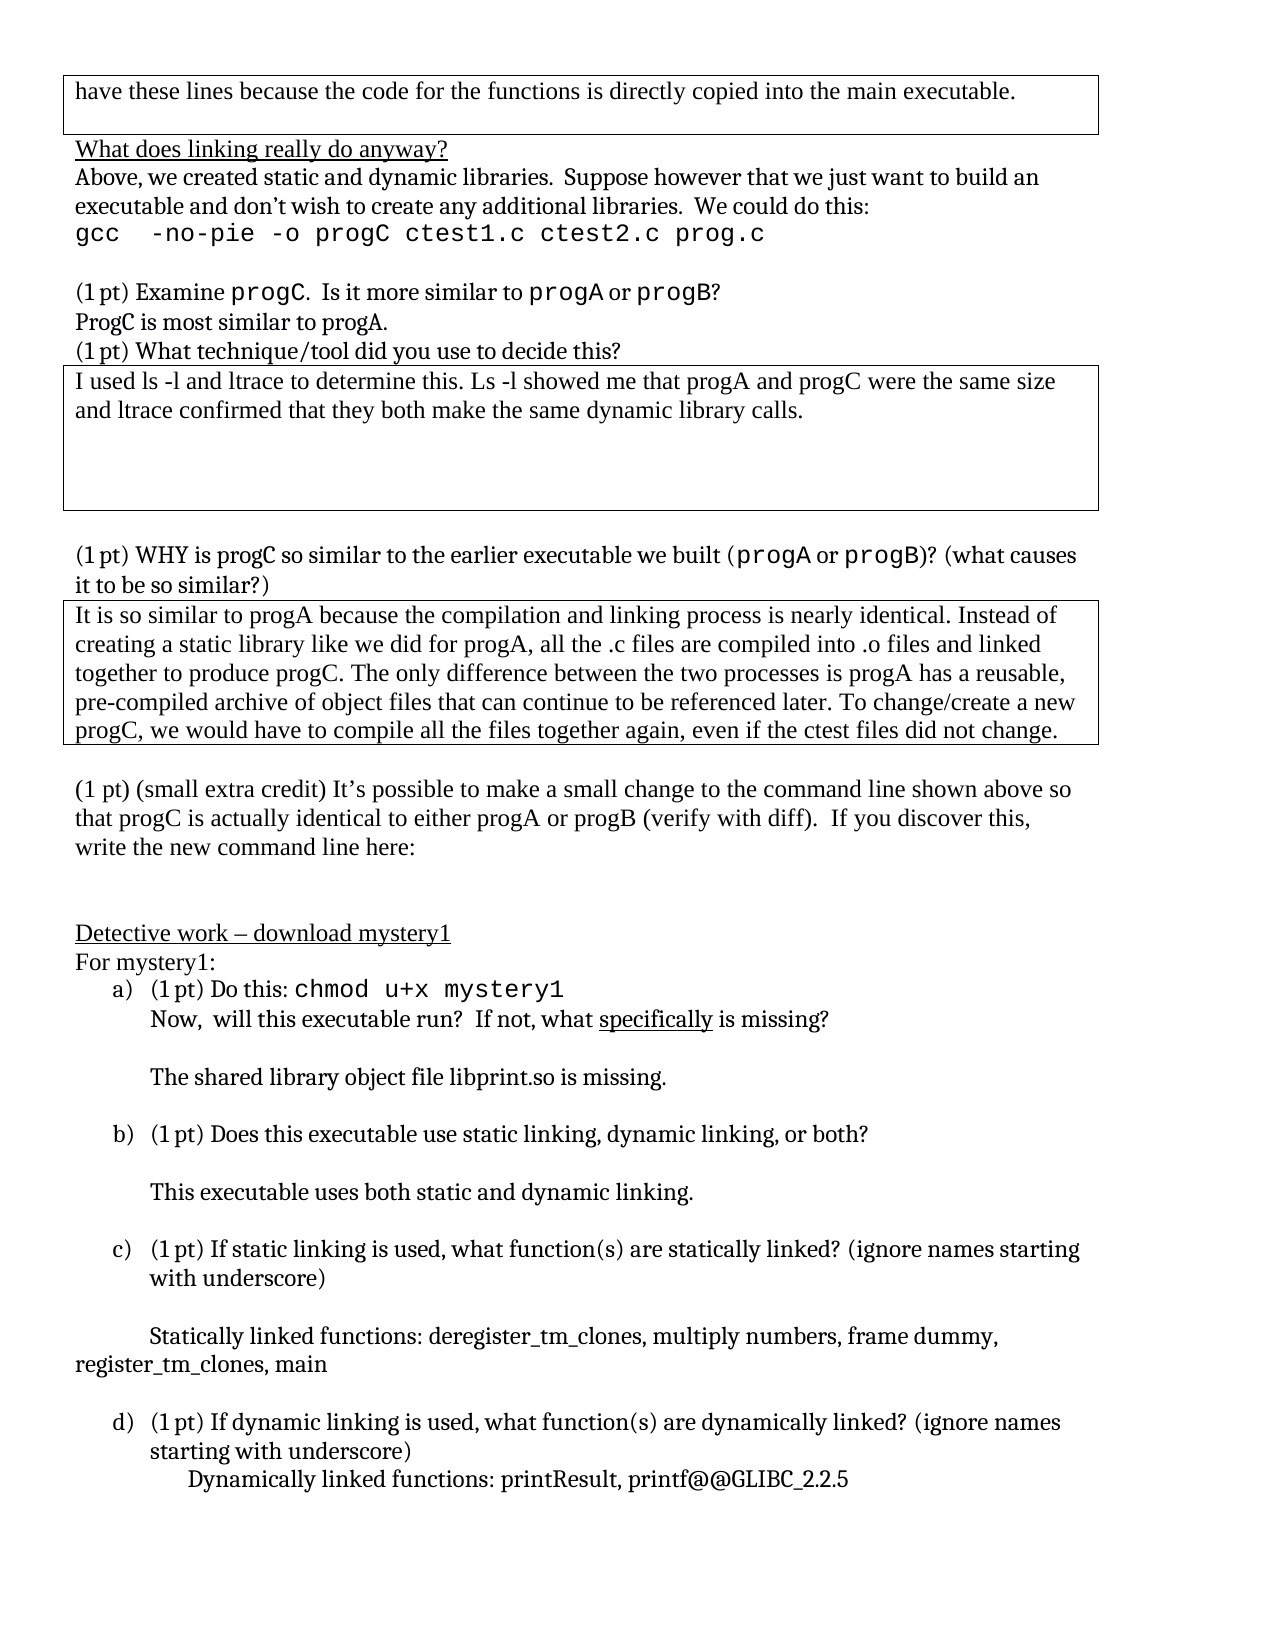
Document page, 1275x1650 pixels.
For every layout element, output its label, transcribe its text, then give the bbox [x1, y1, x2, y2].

text The shared library object file libprint.so is missing. [75, 1063, 1087, 1092]
text (1 pt) WHY is progC so similar to the earlier executable we built (progA or progB)? (what causes it to be so similar?) [75, 540, 1087, 599]
list (1 pt) If static linking is used, what function(s) are statically linked? (ignore names starting with underscore) [112, 1235, 1087, 1293]
text This executable uses both static and dynamic linking. [75, 1178, 1087, 1207]
text ProgC is most similar to progA. [75, 308, 1087, 337]
text What does linking really do anyway? [75, 135, 1087, 163]
text Statically linked functions: deregister_tm_clones, multiply numbers, frame dummy, register_tm_clones, main [75, 1322, 1087, 1379]
list (1 pt) If dynamic linking is used, what function(s) are dynamically linked? (ignore names starting with underscore) [112, 1408, 1087, 1465]
table_header I used ls -l and ltrace to determine this. Ls -l showed me that progA and progC were the same size and ltrace confirmed that they both make the same dynamic library calls. [64, 366, 1098, 510]
list Dynamically linked functions: printResult, printf@@GLIBC_2.2.5 [150, 1465, 1087, 1494]
text (1 pt) What technique/tool did you use to decide this? [75, 337, 1087, 365]
table_header It is so similar to progA because the compilation and linking process is nearly identical. Instead of creating a static library like we did for progA, all the .c files are compiled into .o files and linked together to produce progC. The only difference between the two processes is progA has a reusable, pre-compiled archive of object files that can continue to be referenced later. To change/create a new progC, we would have to compile all the files together again, even if the ctest files did not change. [64, 601, 1098, 744]
text (1 pt) Examine progC. Is it more similar to progA or progB? [75, 278, 1087, 308]
text (1 pt) (small extra credit) It’s possible to make a small change to the command line shown above so that progC is actually identical to either progA or progB (verify with diff). If you discover this, write the new command line here: [75, 774, 1087, 860]
text For mystery1: [75, 947, 1087, 975]
list (1 pt) Does this executable use static linking, dynamic linking, or both? [112, 1120, 1087, 1149]
text gcc -no-pie -o progC ctest1.c ctest2.c prog.c [75, 221, 1087, 249]
text Detective work – download mystery1 [75, 918, 1087, 947]
table_header have these lines because the code for the functions is directly copied into the main executable. [64, 76, 1098, 133]
text Above, we created static and dynamic libraries. Suppose however that we just want to build an executable and don’t wish to create any additional libraries. We could do this: [75, 163, 1087, 221]
list (1 pt) Do this: chmod u+x mystery1 Now, will this executable run? If not, what specifically is missing? [112, 975, 1087, 1034]
